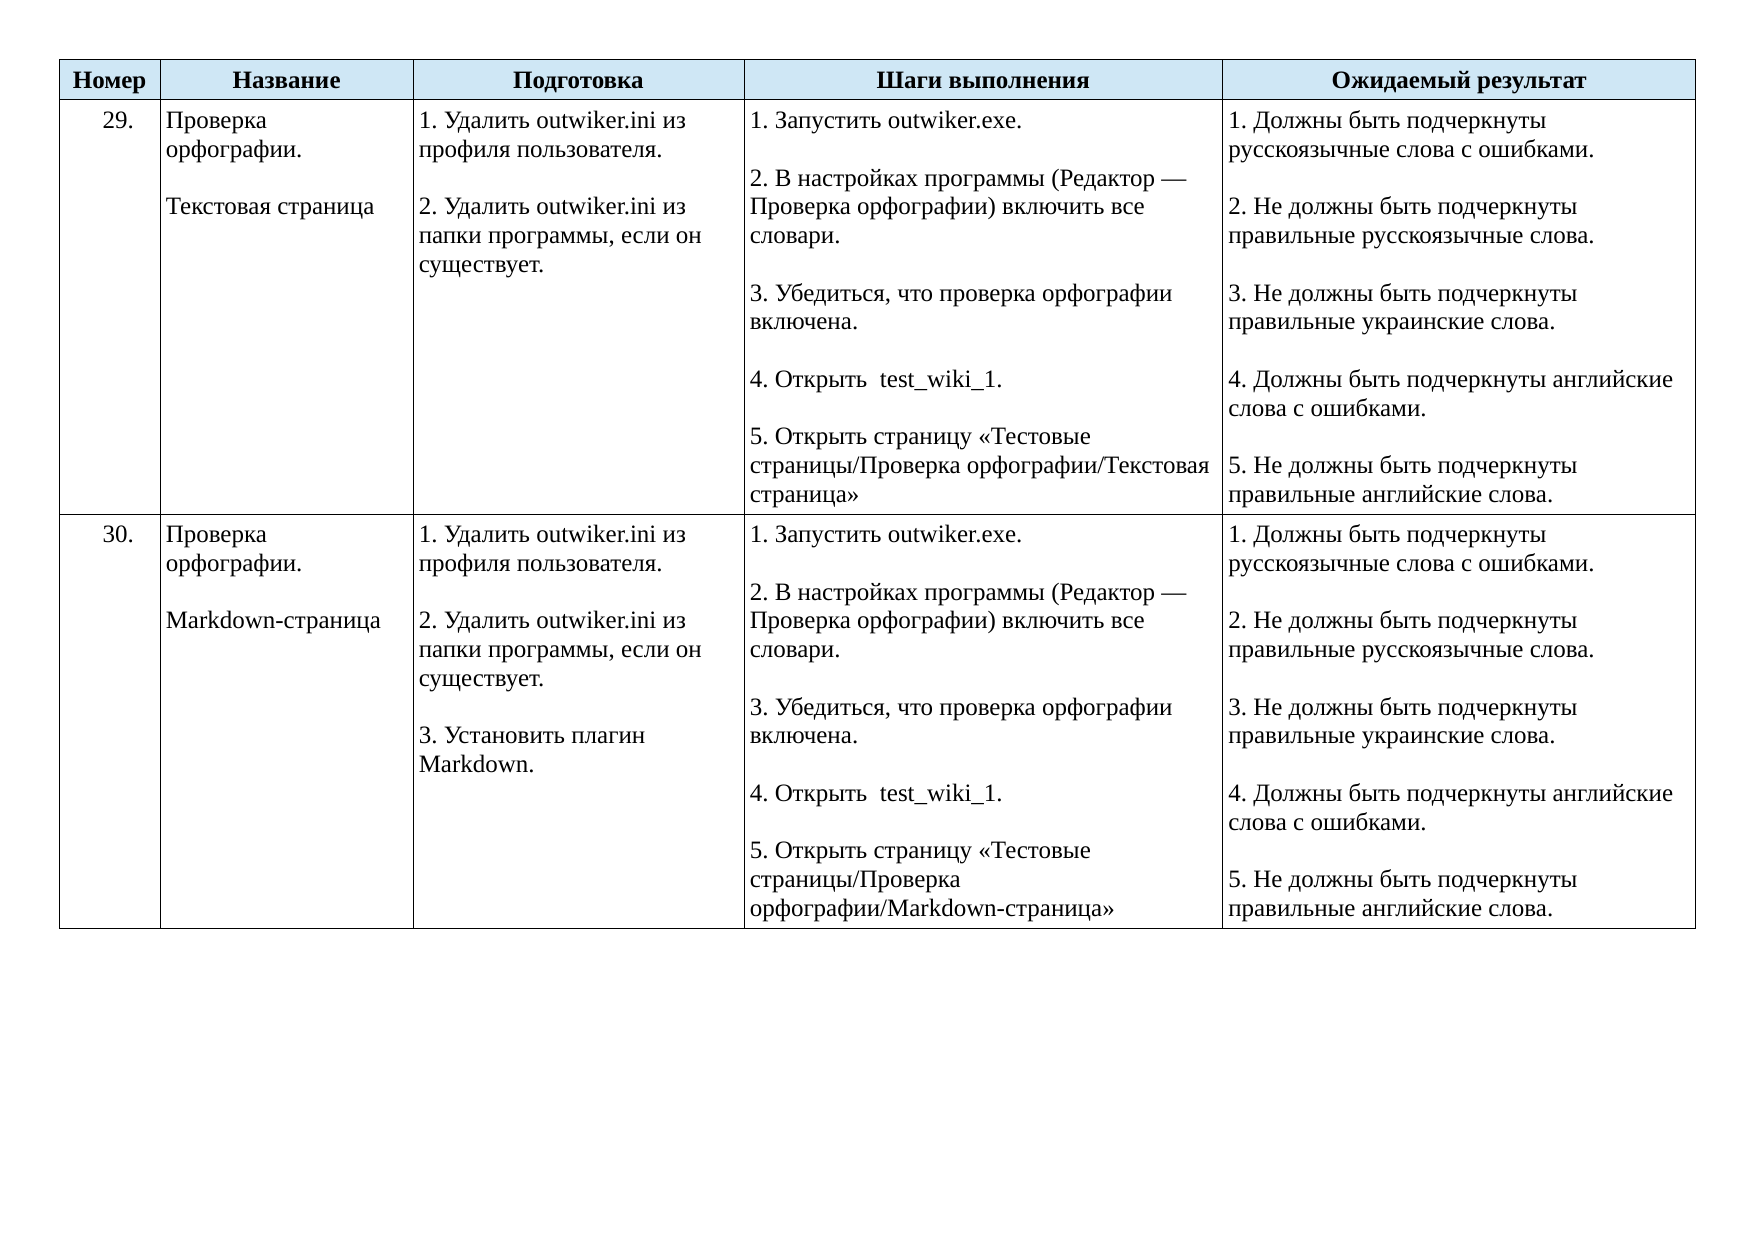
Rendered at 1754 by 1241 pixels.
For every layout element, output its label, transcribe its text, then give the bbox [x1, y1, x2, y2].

table_header Шаги выполнения [745, 60, 1222, 99]
table_cell 1. Запустить outwiker.exe. 2. В настройках программы (Редактор — Проверка орфографии) включить все словари. 3. Убедиться, что проверка орфографии включена. 4. Открыть test_wiki_1. 5. Открыть страницу «Тестовые страницы/Проверка орфографии/Текстовая страница» [745, 100, 1222, 513]
table_header Подготовка [414, 60, 744, 99]
table_cell 1. Должны быть подчеркнуты русскоязычные слова с ошибками. 2. Не должны быть подчеркнуты правильные русскоязычные слова. 3. Не должны быть подчеркнуты правильные украинские слова. 4. Должны быть подчеркнуты английские слова с ошибками. 5. Не должны быть подчеркнуты правильные английские слова. [1223, 100, 1695, 513]
table_header Ожидаемый результат [1223, 60, 1695, 99]
table_cell 1. Удалить outwiker.ini из профиля пользователя. 2. Удалить outwiker.ini из папки программы, если он существует. 3. Установить плагин Markdown. [414, 515, 744, 927]
table_cell 1. Должны быть подчеркнуты русскоязычные слова с ошибками. 2. Не должны быть подчеркнуты правильные русскоязычные слова. 3. Не должны быть подчеркнуты правильные украинские слова. 4. Должны быть подчеркнуты английские слова с ошибками. 5. Не должны быть подчеркнуты правильные английские слова. [1223, 515, 1695, 927]
table_header Номер [60, 60, 160, 99]
table_cell Проверка орфографии. Текстовая страница [161, 100, 413, 513]
table_cell Проверка орфографии. Markdown-страница [161, 515, 413, 927]
table_cell 1. Удалить outwiker.ini из профиля пользователя. 2. Удалить outwiker.ini из папки программы, если он существует. [414, 100, 744, 513]
table_cell [60, 515, 160, 927]
table_cell 1. Запустить outwiker.exe. 2. В настройках программы (Редактор — Проверка орфографии) включить все словари. 3. Убедиться, что проверка орфографии включена. 4. Открыть test_wiki_1. 5. Открыть страницу «Тестовые страницы/Проверка орфографии/Markdown-страница» [745, 515, 1222, 927]
table_header Название [161, 60, 413, 99]
table_cell [60, 100, 160, 513]
